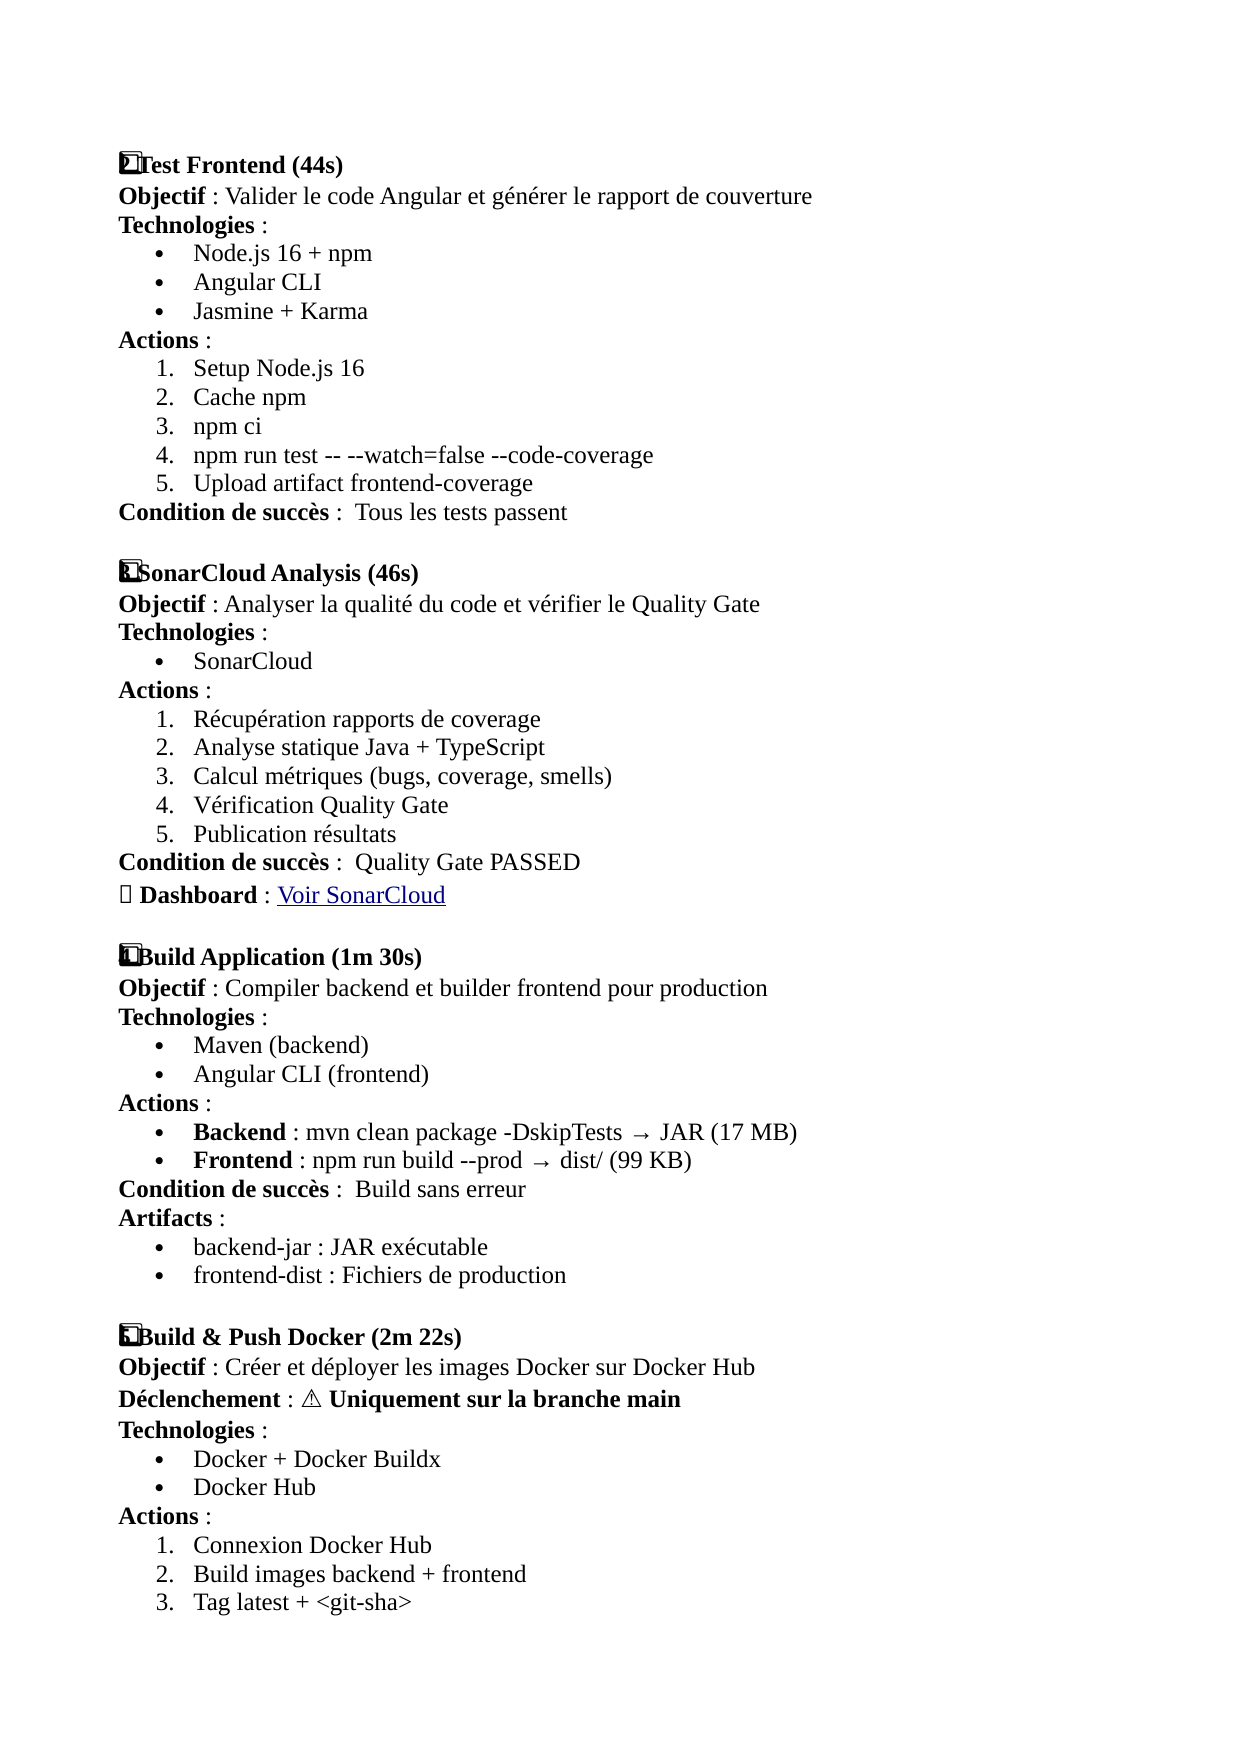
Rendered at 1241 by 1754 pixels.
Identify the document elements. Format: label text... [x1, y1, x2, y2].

text Actions : [118, 1088, 1122, 1117]
text Objectif : Analyser la qualité du code et vérifier le Quality Gate [118, 589, 1122, 617]
list Setup Node.js 16 [156, 353, 1122, 382]
list SonarCloud [156, 646, 1122, 675]
text 5️⃣ Build & Push Docker (2m 22s) [118, 1318, 1122, 1352]
list Docker + Docker Buildx [156, 1444, 1122, 1472]
text 4️⃣ Build Application (1m 30s) [118, 939, 1122, 973]
text Actions : [118, 1501, 1122, 1530]
text 🔗 Dashboard : Voir SonarCloud [118, 876, 1122, 910]
list Jasmine + Karma [156, 296, 1122, 325]
text Objectif : Valider le code Angular et générer le rapport de couverture [118, 181, 1122, 210]
list npm ci [156, 411, 1122, 440]
text 3️⃣ SonarCloud Analysis (46s) [118, 555, 1122, 589]
text Condition de succès : Build sans erreur [118, 1174, 1122, 1203]
list Upload artifact frontend-coverage [156, 468, 1122, 497]
list Vérification Quality Gate [156, 790, 1122, 819]
list npm run test -- --watch=false --code-coverage [156, 440, 1122, 468]
list Analyse statique Java + TypeScript [156, 732, 1122, 761]
text Technologies : [118, 617, 1122, 646]
list Build images backend + frontend [156, 1559, 1122, 1587]
list Tag latest + <git-sha> [156, 1587, 1122, 1616]
text Condition de succès : Tous les tests passent [118, 497, 1122, 526]
list Maven (backend) [156, 1031, 1122, 1059]
text Actions : [118, 325, 1122, 353]
text Condition de succès : Quality Gate PASSED [118, 847, 1122, 876]
list Backend : mvn clean package -DskipTests → JAR (17 MB) [156, 1117, 1122, 1146]
list Connexion Docker Hub [156, 1530, 1122, 1559]
text Déclenchement : ⚠️ Uniquement sur la branche main [118, 1381, 1122, 1415]
text Objectif : Créer et déployer les images Docker sur Docker Hub [118, 1352, 1122, 1381]
text Technologies : [118, 1415, 1122, 1444]
list Frontend : npm run build --prod → dist/ (99 KB) [156, 1146, 1122, 1174]
text Actions : [118, 675, 1122, 704]
list frontend-dist : Fichiers de production [156, 1261, 1122, 1289]
list Cache npm [156, 382, 1122, 411]
list Calcul métriques (bugs, coverage, smells) [156, 761, 1122, 790]
text Objectif : Compiler backend et builder frontend pour production [118, 973, 1122, 1002]
list Node.js 16 + npm [156, 238, 1122, 267]
list Publication résultats [156, 819, 1122, 847]
list Angular CLI (frontend) [156, 1059, 1122, 1088]
text 2️⃣ Test Frontend (44s) [118, 147, 1122, 181]
list backend-jar : JAR exécutable [156, 1232, 1122, 1261]
text Technologies : [118, 1002, 1122, 1031]
text Technologies : [118, 210, 1122, 238]
list Angular CLI [156, 267, 1122, 296]
list Récupération rapports de coverage [156, 704, 1122, 732]
text Artifacts : [118, 1203, 1122, 1232]
list Docker Hub [156, 1472, 1122, 1501]
